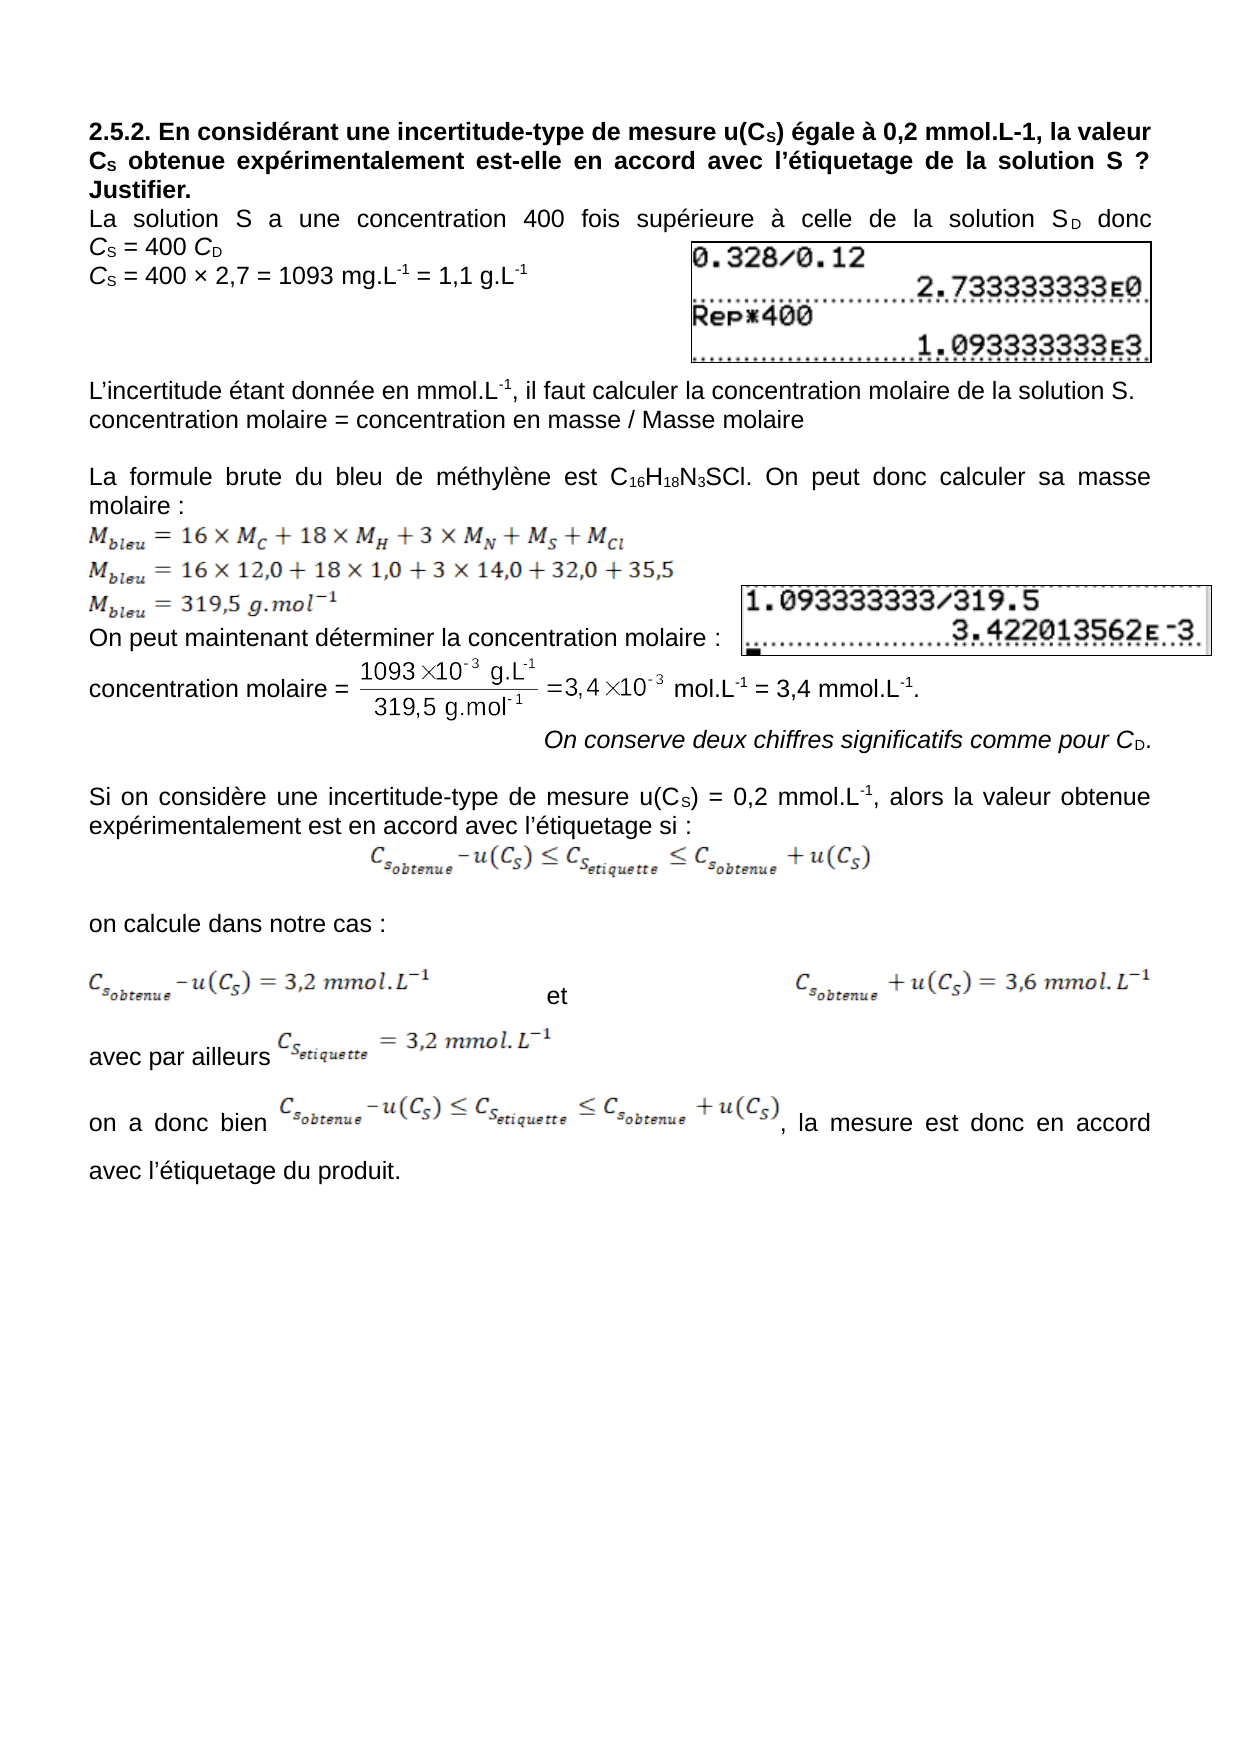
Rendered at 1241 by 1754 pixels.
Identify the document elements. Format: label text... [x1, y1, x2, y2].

text 2.5.2. En considérant une incertitude-type de mesure u(CS) égale à 0,2 mmol.L-1, la valeur CS obtenue expérimentalement est-elle en accord avec l’étiquetage de la solution S ? Justifier. [89, 117, 1152, 204]
picture [795, 966, 1152, 1004]
text on a donc bien , la mesure est donc en accord avec l’étiquetage du produit. [89, 1091, 1152, 1184]
text L’incertitude étant donnée en mmol.L-1, il faut calculer la concentration molaire de la solution S. [89, 376, 1152, 405]
text La formule brute du bleu de méthylène est C16H18N3SCl. On peut donc calculer sa masse molaire : [89, 462, 1152, 554]
text CS = 400 × 2,7 = 1093 mg.L-1 = 1,1 g.L-1 [89, 261, 691, 290]
text et avec par ailleurs [89, 967, 1152, 1091]
text on calcule dans notre cas : [89, 909, 1152, 938]
picture [370, 839, 871, 881]
picture [88, 966, 433, 1004]
picture [277, 1025, 553, 1066]
picture [88, 520, 675, 623]
text concentration molaire = mol.L-1 = 3,4 mmol.L-1. [89, 652, 1152, 725]
text On peut maintenant déterminer la concentration molaire : [89, 623, 741, 652]
text Si on considère une incertitude-type de mesure u(CS) = 0,2 mmol.L-1, alors la valeur obtenue expérimentalement est en accord avec l’étiquetage si : [89, 782, 1152, 840]
picture [742, 586, 1211, 655]
picture [692, 243, 1150, 362]
picture [279, 1090, 780, 1131]
text On conserve deux chiffres significatifs comme pour CD. [89, 725, 1152, 753]
text concentration molaire = concentration en masse / Masse molaire [89, 405, 1152, 434]
text La solution S a une concentration 400 fois supérieure à celle de la solution SD donc CS = 400 CD [89, 204, 1152, 261]
